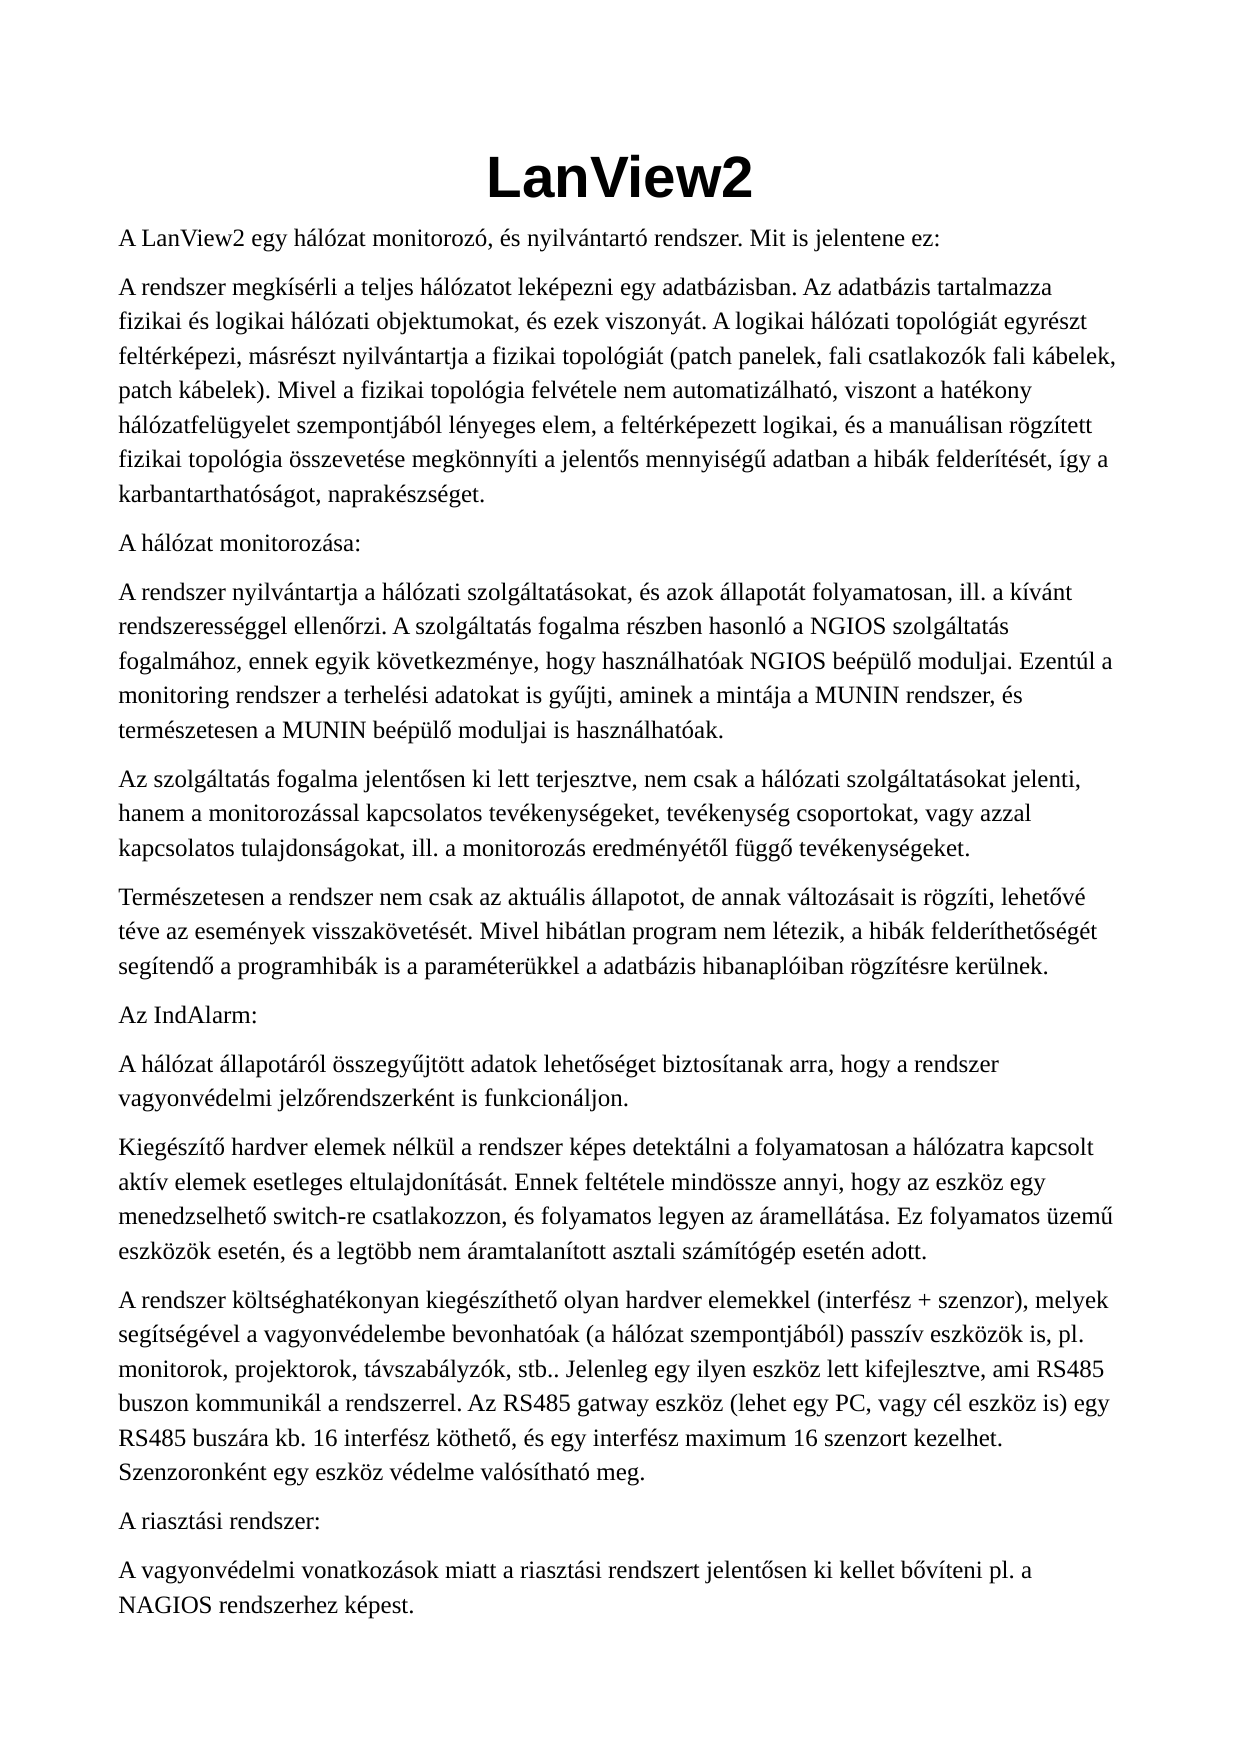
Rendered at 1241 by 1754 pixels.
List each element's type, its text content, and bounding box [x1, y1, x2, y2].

text A hálózat monitorozása: [118, 528, 1122, 556]
text Az szolgáltatás fogalma jelentősen ki lett terjesztve, nem csak a hálózati szolgáltatásokat jelenti, hanem a monitorozással kapcsolatos tevékenységeket, tevékenység csoportokat, vagy azzal kapcsolatos tulajdonságokat, ill. a monitorozás eredményétől függő tevékenységeket. [118, 764, 1122, 861]
text Az IndAlarm: [118, 1000, 1122, 1028]
text A rendszer megkísérli a teljes hálózatot leképezni egy adatbázisban. Az adatbázis tartalmazza fizikai és logikai hálózati objektumokat, és ezek viszonyát. A logikai hálózati topológiát egyrészt feltérképezi, másrészt nyilvántartja a fizikai topológiát (patch panelek, fali csatlakozók fali kábelek, patch kábelek). Mivel a fizikai topológia felvétele nem automatizálható, viszont a hatékony hálózatfelügyelet szempontjából lényeges elem, a feltérképezett logikai, és a manuálisan rögzített fizikai topológia összevetése megkönnyíti a jelentős mennyiségű adatban a hibák felderítését, így a karbantarthatóságot, naprakészséget. [118, 272, 1122, 507]
title LanView2 [118, 143, 1122, 210]
text Kiegészítő hardver elemek nélkül a rendszer képes detektálni a folyamatosan a hálózatra kapcsolt aktív elemek esetleges eltulajdonítását. Ennek feltétele mindössze annyi, hogy az eszköz egy menedzselhető switch-re csatlakozzon, és folyamatos legyen az áramellátása. Ez folyamatos üzemű eszközök esetén, és a legtöbb nem áramtalanított asztali számítógép esetén adott. [118, 1132, 1122, 1264]
text Természetesen a rendszer nem csak az aktuális állapotot, de annak változásait is rögzíti, lehetővé téve az események visszakövetését. Mivel hibátlan program nem létezik, a hibák felderíthetőségét segítendő a programhibák is a paraméterükkel a adatbázis hibanaplóiban rögzítésre kerülnek. [118, 882, 1122, 979]
text A rendszer nyilvántartja a hálózati szolgáltatásokat, és azok állapotát folyamatosan, ill. a kívánt rendszerességgel ellenőrzi. A szolgáltatás fogalma részben hasonló a NGIOS szolgáltatás fogalmához, ennek egyik következménye, hogy használhatóak NGIOS beépülő moduljai. Ezentúl a monitoring rendszer a terhelési adatokat is gyűjti, aminek a mintája a MUNIN rendszer, és természetesen a MUNIN beépülő moduljai is használhatóak. [118, 577, 1122, 743]
text A hálózat állapotáról összegyűjtött adatok lehetőséget biztosítanak arra, hogy a rendszer vagyonvédelmi jelzőrendszerként is funkcionáljon. [118, 1049, 1122, 1112]
text A LanView2 egy hálózat monitorozó, és nyilvántartó rendszer. Mit is jelentene ez: [118, 223, 1122, 251]
text A vagyonvédelmi vonatkozások miatt a riasztási rendszert jelentősen ki kellet bővíteni pl. a NAGIOS rendszerhez képest. [118, 1555, 1122, 1619]
text A rendszer költséghatékonyan kiegészíthető olyan hardver elemekkel (interfész + szenzor), melyek segítségével a vagyonvédelembe bevonhatóak (a hálózat szempontjából) passzív eszközök is, pl. monitorok, projektorok, távszabályzók, stb.. Jelenleg egy ilyen eszköz lett kifejlesztve, ami RS485 buszon kommunikál a rendszerrel. Az RS485 gatway eszköz (lehet egy PC, vagy cél eszköz is) egy RS485 buszára kb. 16 interfész köthető, és egy interfész maximum 16 szenzort kezelhet. Szenzoronként egy eszköz védelme valósítható meg. [118, 1285, 1122, 1486]
text A riasztási rendszer: [118, 1506, 1122, 1535]
